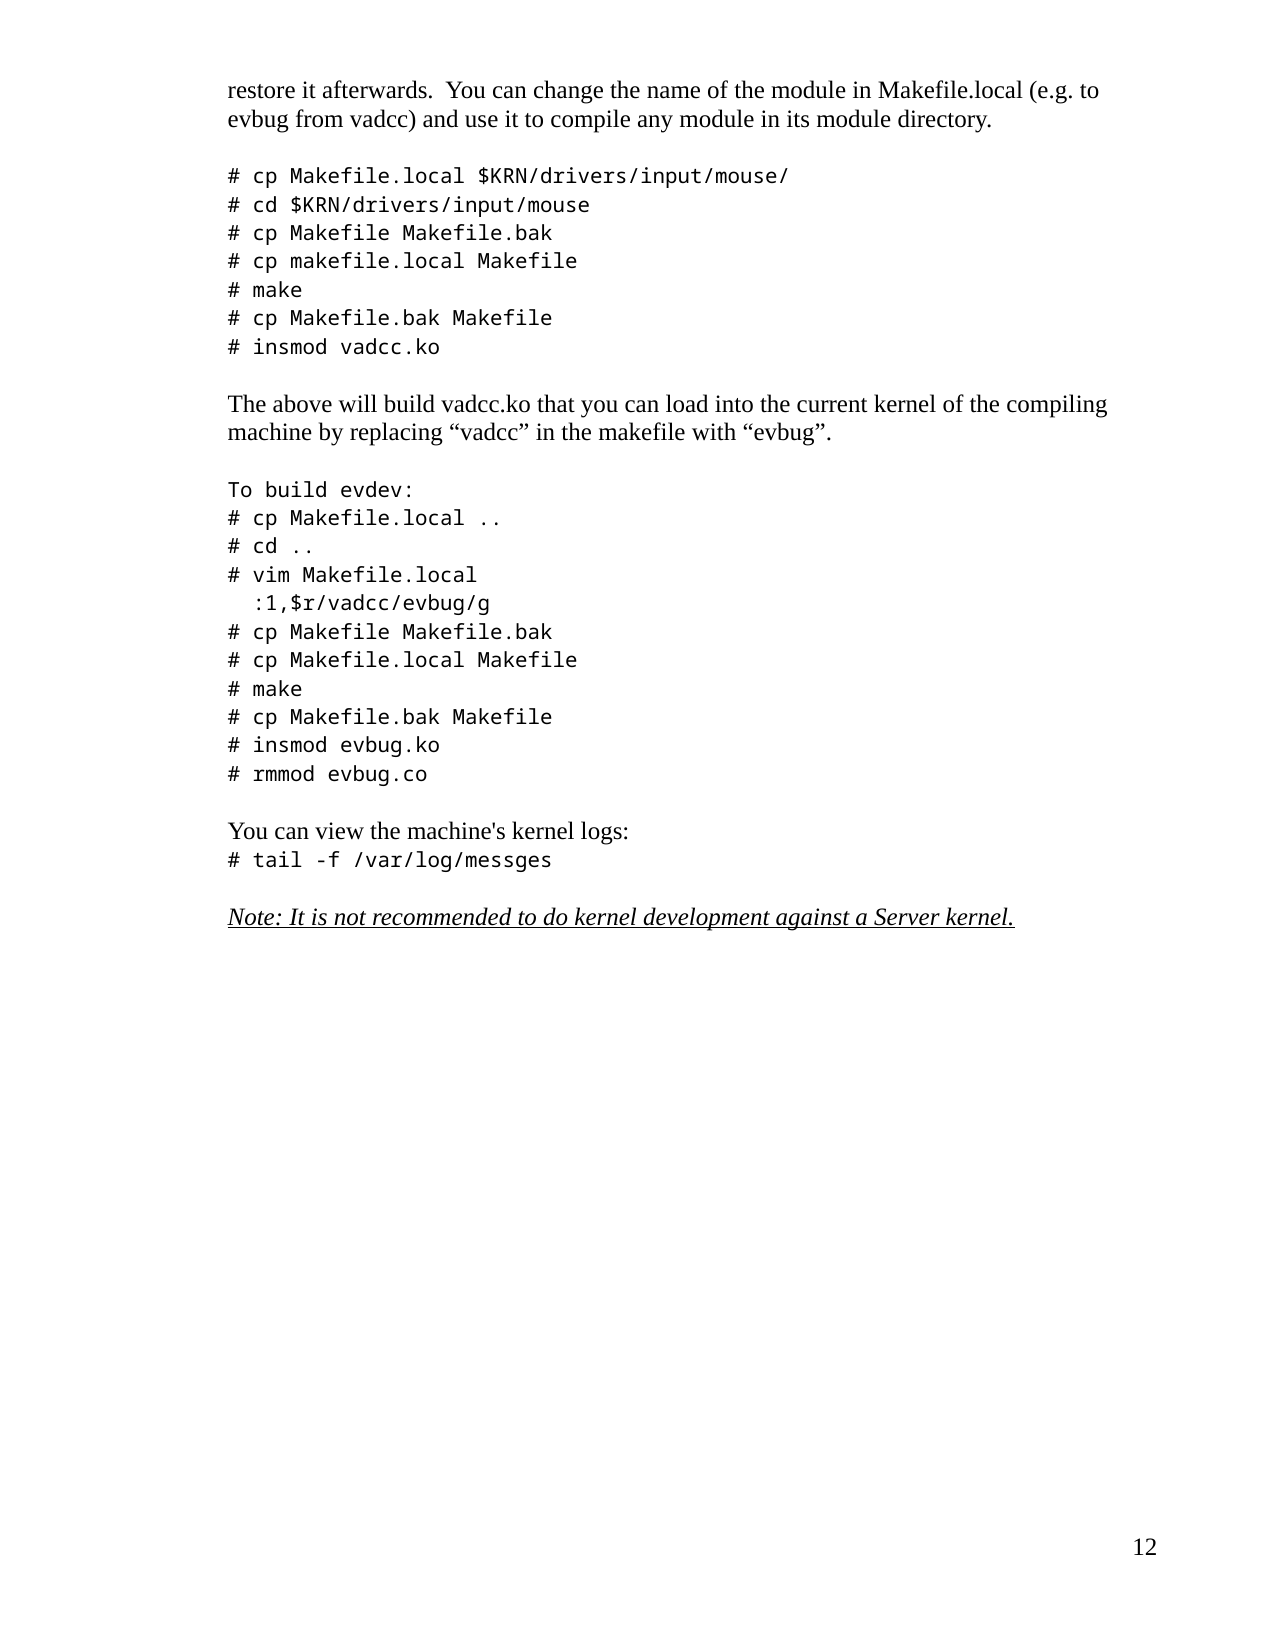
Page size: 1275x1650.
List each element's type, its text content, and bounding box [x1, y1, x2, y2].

text # cd .. [227, 532, 1157, 560]
text # insmod vadcc.ko [227, 332, 1157, 360]
text Note: It is not recommended to do kernel development against a Server kernel. [227, 902, 1157, 931]
text # insmod evbug.ko [227, 731, 1157, 759]
text # cp Makefile.local Makefile [227, 645, 1157, 674]
text # make [227, 674, 1157, 702]
text # cp Makefile Makefile.bak [227, 218, 1157, 247]
text To build evdev: [227, 475, 1157, 503]
text # tail -f /var/log/messges [227, 845, 1157, 873]
text # rmmod evbug.co [227, 759, 1157, 787]
text The above will build vadcc.ko that you can load into the current kernel of the compiling machine by replacing “vadcc” in the makefile with “evbug”. [227, 389, 1157, 446]
text # cp Makefile.bak Makefile [227, 303, 1157, 332]
text # make [227, 275, 1157, 303]
text # vim Makefile.local [227, 560, 1157, 588]
text You can view the machine's kernel logs: [227, 816, 1157, 845]
text # cp Makefile Makefile.bak [227, 617, 1157, 645]
text :1,$r/vadcc/evbug/g [227, 588, 1157, 617]
text restore it afterwards. You can change the name of the module in Makefile.local (e.g. to evbug from vadcc) and use it to compile any module in its module directory. [227, 75, 1157, 132]
text # cp makefile.local Makefile [227, 247, 1157, 275]
text # cp Makefile.local $KRN/drivers/input/mouse/ [227, 161, 1157, 190]
text # cp Makefile.local .. [227, 503, 1157, 532]
text # cd $KRN/drivers/input/mouse [227, 190, 1157, 218]
text # cp Makefile.bak Makefile [227, 702, 1157, 731]
